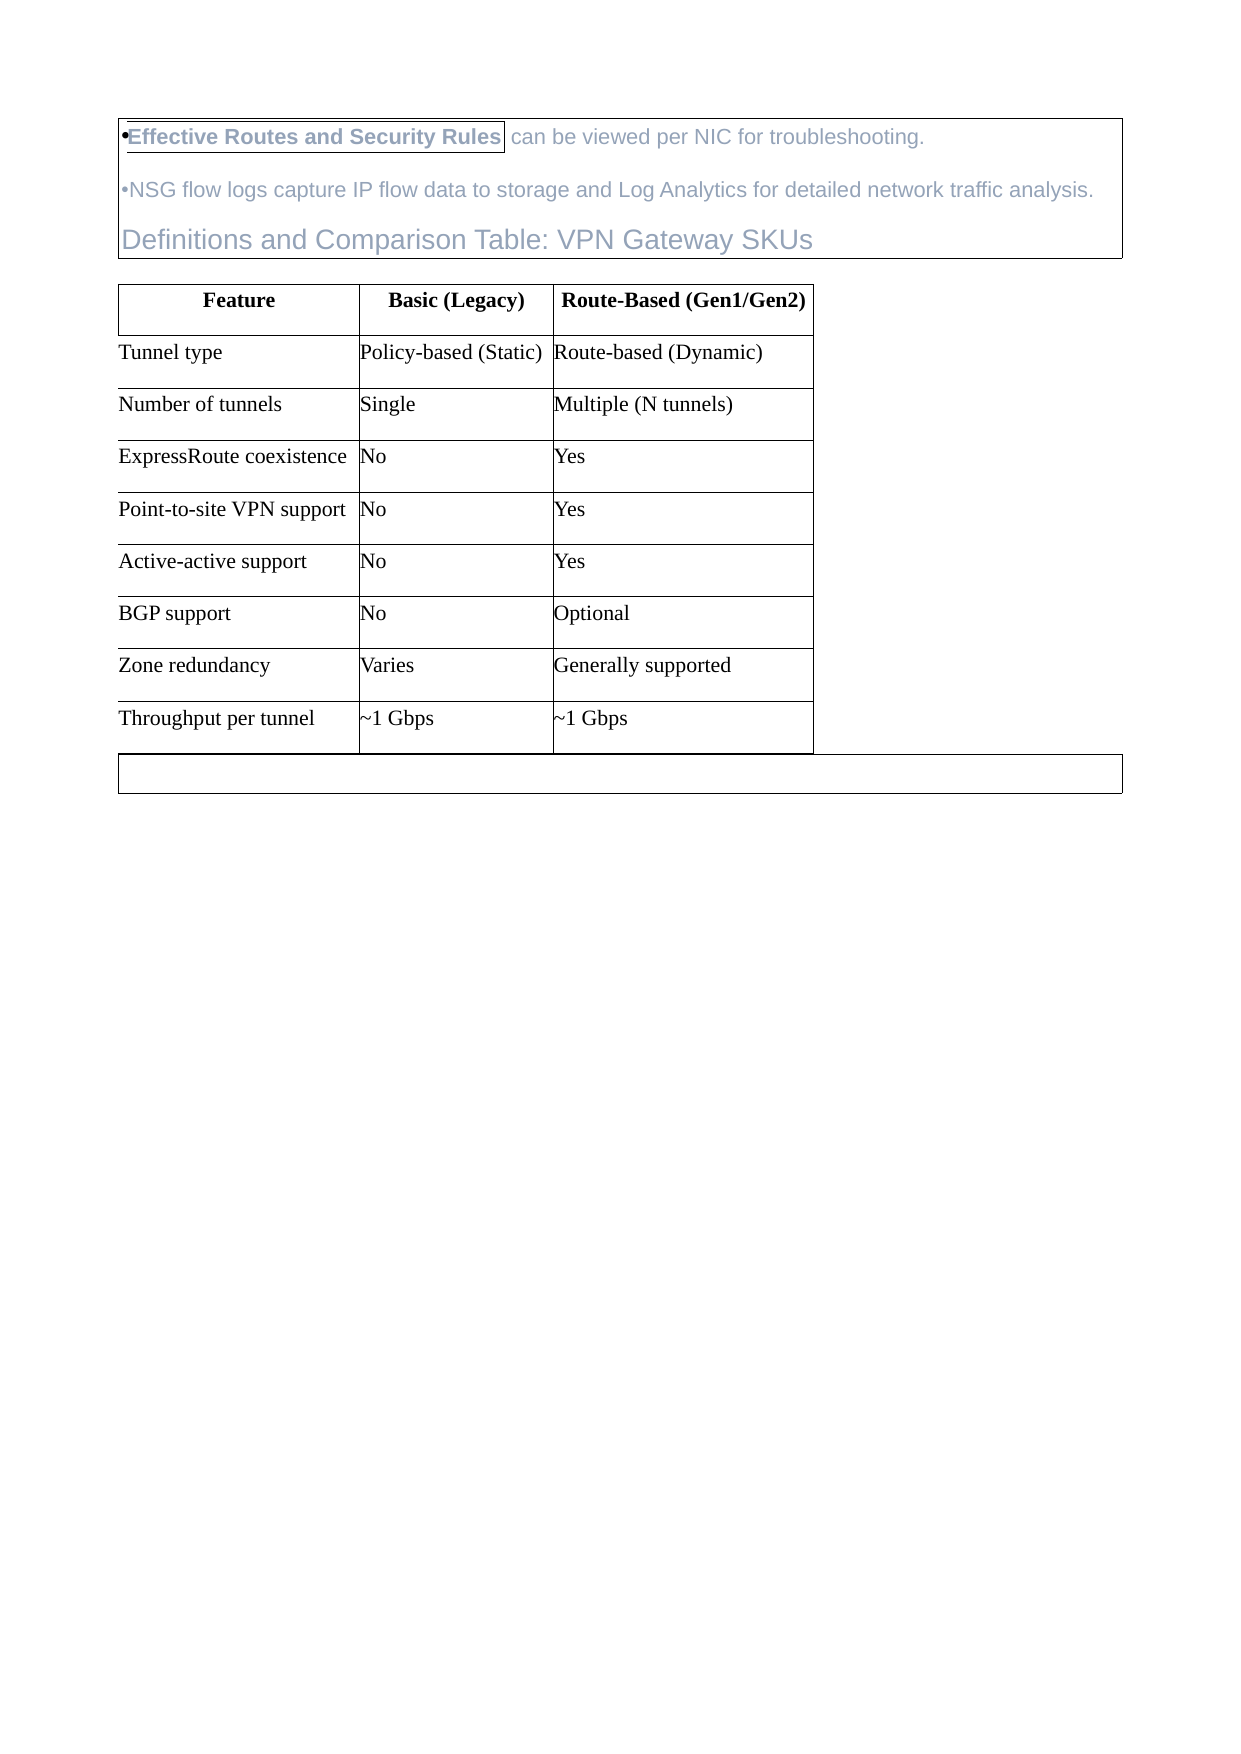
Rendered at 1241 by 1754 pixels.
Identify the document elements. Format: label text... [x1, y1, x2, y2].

table_cell Yes [554, 441, 813, 492]
table_cell BGP support [118, 597, 359, 648]
table_cell Tunnel type [118, 336, 359, 387]
table_cell Yes [554, 545, 813, 596]
table_cell ~1 Gbps [360, 702, 553, 753]
table_cell Varies [360, 649, 553, 701]
table_cell Generally supported [554, 649, 813, 701]
table_cell Point-to-site VPN support [118, 493, 359, 544]
table_cell ExpressRoute coexistence [118, 441, 359, 492]
table_cell Throughput per tunnel [118, 702, 359, 753]
subtitle Definitions and Comparison Table: VPN Gateway SKUs [119, 220, 1122, 258]
table_cell Number of tunnels [118, 389, 359, 439]
list NSG flow logs capture IP flow data to storage and Log Analytics for detailed network traffic analysis. [119, 174, 1122, 203]
table_cell Policy-based (Static) [360, 336, 553, 387]
table_cell No [360, 545, 553, 596]
table_cell ~1 Gbps [554, 702, 813, 753]
table_header Route-Based (Gen1/Gen2) [554, 285, 813, 335]
table_cell No [360, 597, 553, 648]
list Effective Routes and Security Rules can be viewed per NIC for troubleshooting. [119, 119, 1122, 152]
table_cell Route-based (Dynamic) [554, 336, 813, 387]
table_cell Zone redundancy [118, 649, 359, 701]
table_cell Yes [554, 493, 813, 544]
table_cell Active-active support [118, 545, 359, 596]
table_cell Multiple (N tunnels) [554, 389, 813, 439]
table_cell No [360, 493, 553, 544]
table_cell Single [360, 389, 553, 439]
table_header Basic (Legacy) [360, 285, 553, 335]
table_cell Optional [554, 597, 813, 648]
table_header Feature [119, 285, 359, 335]
table_cell No [360, 441, 553, 492]
